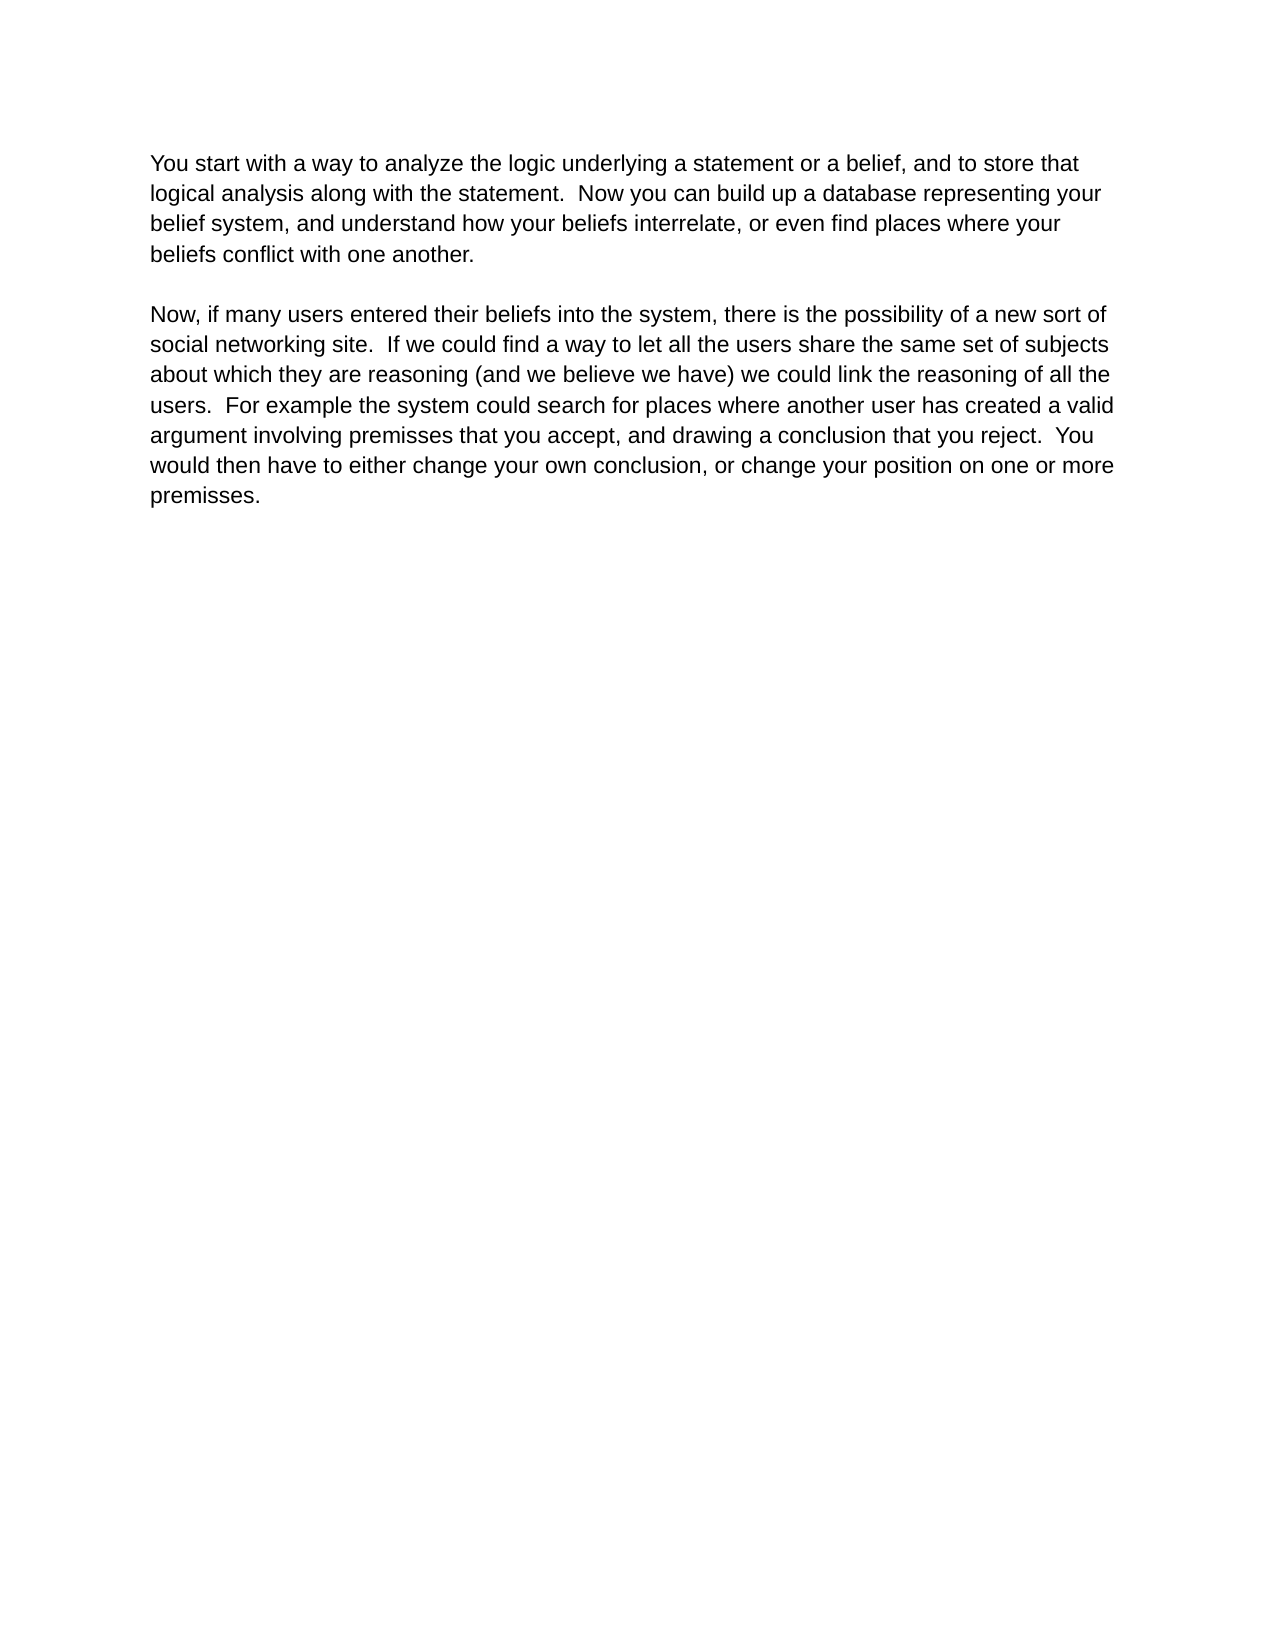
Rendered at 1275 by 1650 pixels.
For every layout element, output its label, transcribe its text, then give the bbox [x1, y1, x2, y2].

text Now, if many users entered their beliefs into the system, there is the possibility of a new sort of social networking site. If we could find a way to let all the users share the same set of subjects about which they are reasoning (and we believe we have) we could link the reasoning of all the users. For example the system could search for places where another user has created a valid argument involving premisses that you accept, and drawing a conclusion that you reject. You would then have to either change your own conclusion, or change your position on one or more premisses. [150, 301, 1125, 509]
text You start with a way to analyze the logic underlying a statement or a belief, and to store that logical analysis along with the statement. Now you can build up a database representing your belief system, and understand how your beliefs interrelate, or even find places where your beliefs conflict with one another. [150, 150, 1125, 267]
